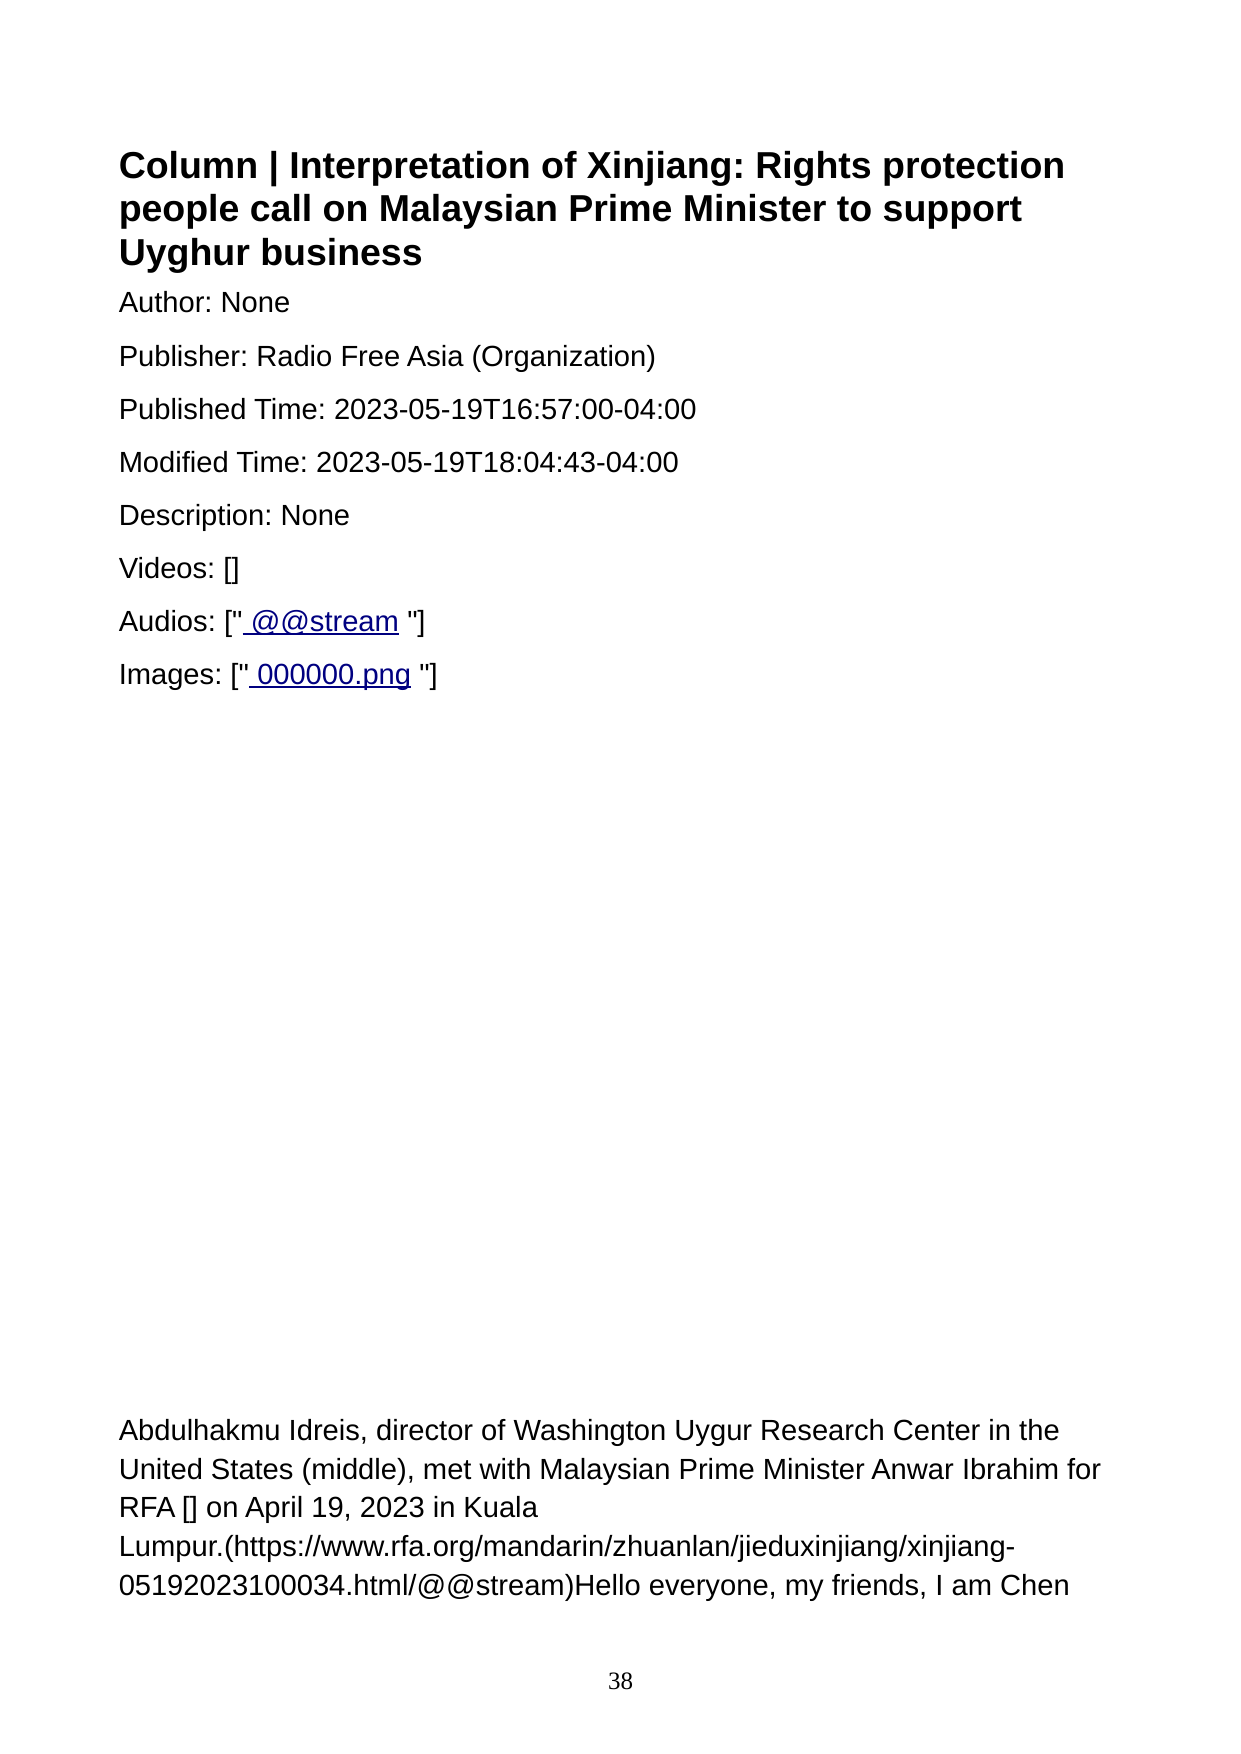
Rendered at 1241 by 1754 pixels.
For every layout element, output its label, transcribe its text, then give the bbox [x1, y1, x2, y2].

text Images: [" 000000.png "] [118, 657, 1122, 691]
text Audios: [" @@stream "] [118, 604, 1122, 638]
text Modified Time: 2023-05-19T18:04:43-04:00 [118, 445, 1122, 478]
text Published Time: 2023-05-19T16:57:00-04:00 [118, 392, 1122, 425]
subtitle Column | Interpretation of Xinjiang: Rights protection people call on Malaysian Prime Minister to support Uyghur business [118, 143, 1122, 273]
text Description: None [118, 498, 1122, 531]
text Abdulhakmu Idreis, director of Washington Uygur Research Center in the United States (middle), met with Malaysian Prime Minister Anwar Ibrahim for RFA [] on April 19, 2023 in Kuala Lumpur.(https://www.rfa.org/mandarin/zhuanlan/jieduxinjiang/xinjiang-05192023100034.html/@@stream)Hello everyone, my friends, I am Chen [118, 710, 1122, 1601]
text Publisher: Radio Free Asia (Organization) [118, 338, 1122, 372]
text Videos: [] [118, 551, 1122, 584]
text Author: None [118, 285, 1122, 319]
